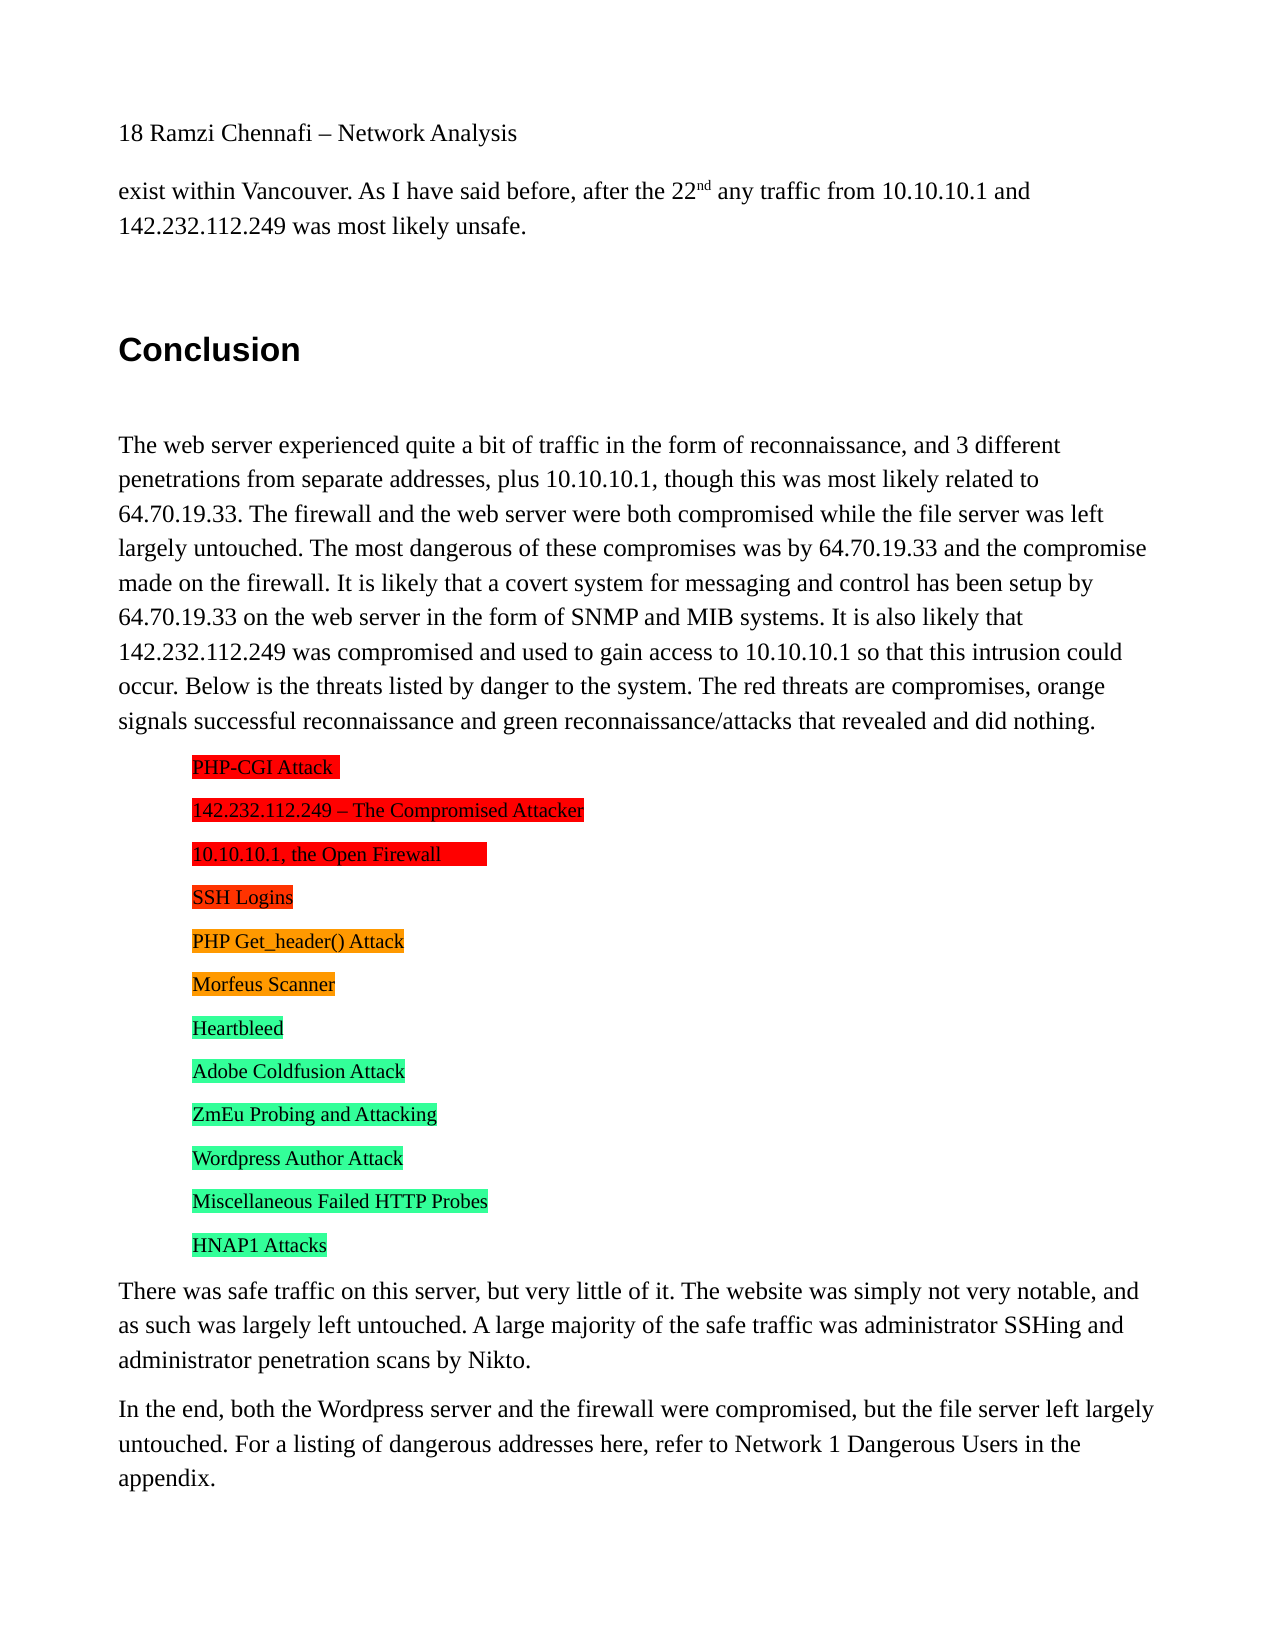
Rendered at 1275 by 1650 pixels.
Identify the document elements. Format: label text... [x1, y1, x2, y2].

text Morfeus Scanner [118, 972, 1157, 996]
text Miscellaneous Failed HTTP Probes [118, 1189, 1157, 1213]
text The web server experienced quite a bit of traffic in the form of reconnaissance, and 3 different penetrations from separate addresses, plus 10.10.10.1, though this was most likely related to 64.70.19.33. The firewall and the web server were both compromised while the file server was left largely untouched. The most dangerous of these compromises was by 64.70.19.33 and the compromise made on the firewall. It is likely that a covert system for messaging and control has been setup by 64.70.19.33 on the web server in the form of SNMP and MIB systems. It is also likely that 142.232.112.249 was compromised and used to gain access to 10.10.10.1 so that this intrusion could occur. Below is the threats listed by danger to the system. The red threats are compromises, orange signals successful reconnaissance and green reconnaissance/attacks that revealed and did nothing. [118, 430, 1157, 734]
text PHP-CGI Attack [118, 755, 1157, 779]
text HNAP1 Attacks [118, 1233, 1157, 1257]
text In the end, both the Wordpress server and the firewall were compromised, but the file server left largely untouched. For a listing of dangerous addresses here, refer to Network 1 Dangerous Users in the appendix. [118, 1394, 1157, 1492]
text Adobe Coldfusion Attack [118, 1059, 1157, 1083]
text exist within Vancouver. As I have said before, after the 22nd any traffic from 10.10.10.1 and 142.232.112.249 was most likely unsafe. [118, 176, 1157, 239]
text There was safe traffic on this server, but very little of it. The website was simply not very notable, and as such was largely left untouched. A large majority of the safe traffic was administrator SSHing and administrator penetration scans by Nikto. [118, 1276, 1157, 1374]
text Heartbleed [118, 1016, 1157, 1039]
text 142.232.112.249 – The Compromised Attacker [118, 798, 1157, 822]
text Wordpress Author Attack [118, 1146, 1157, 1170]
text ZmEu Probing and Attacking [118, 1102, 1157, 1126]
text SSH Logins [118, 885, 1157, 909]
subtitle Conclusion [118, 330, 1157, 368]
text PHP Get_header() Attack [118, 929, 1157, 953]
text 10.10.10.1, the Open Firewall [118, 842, 1157, 866]
